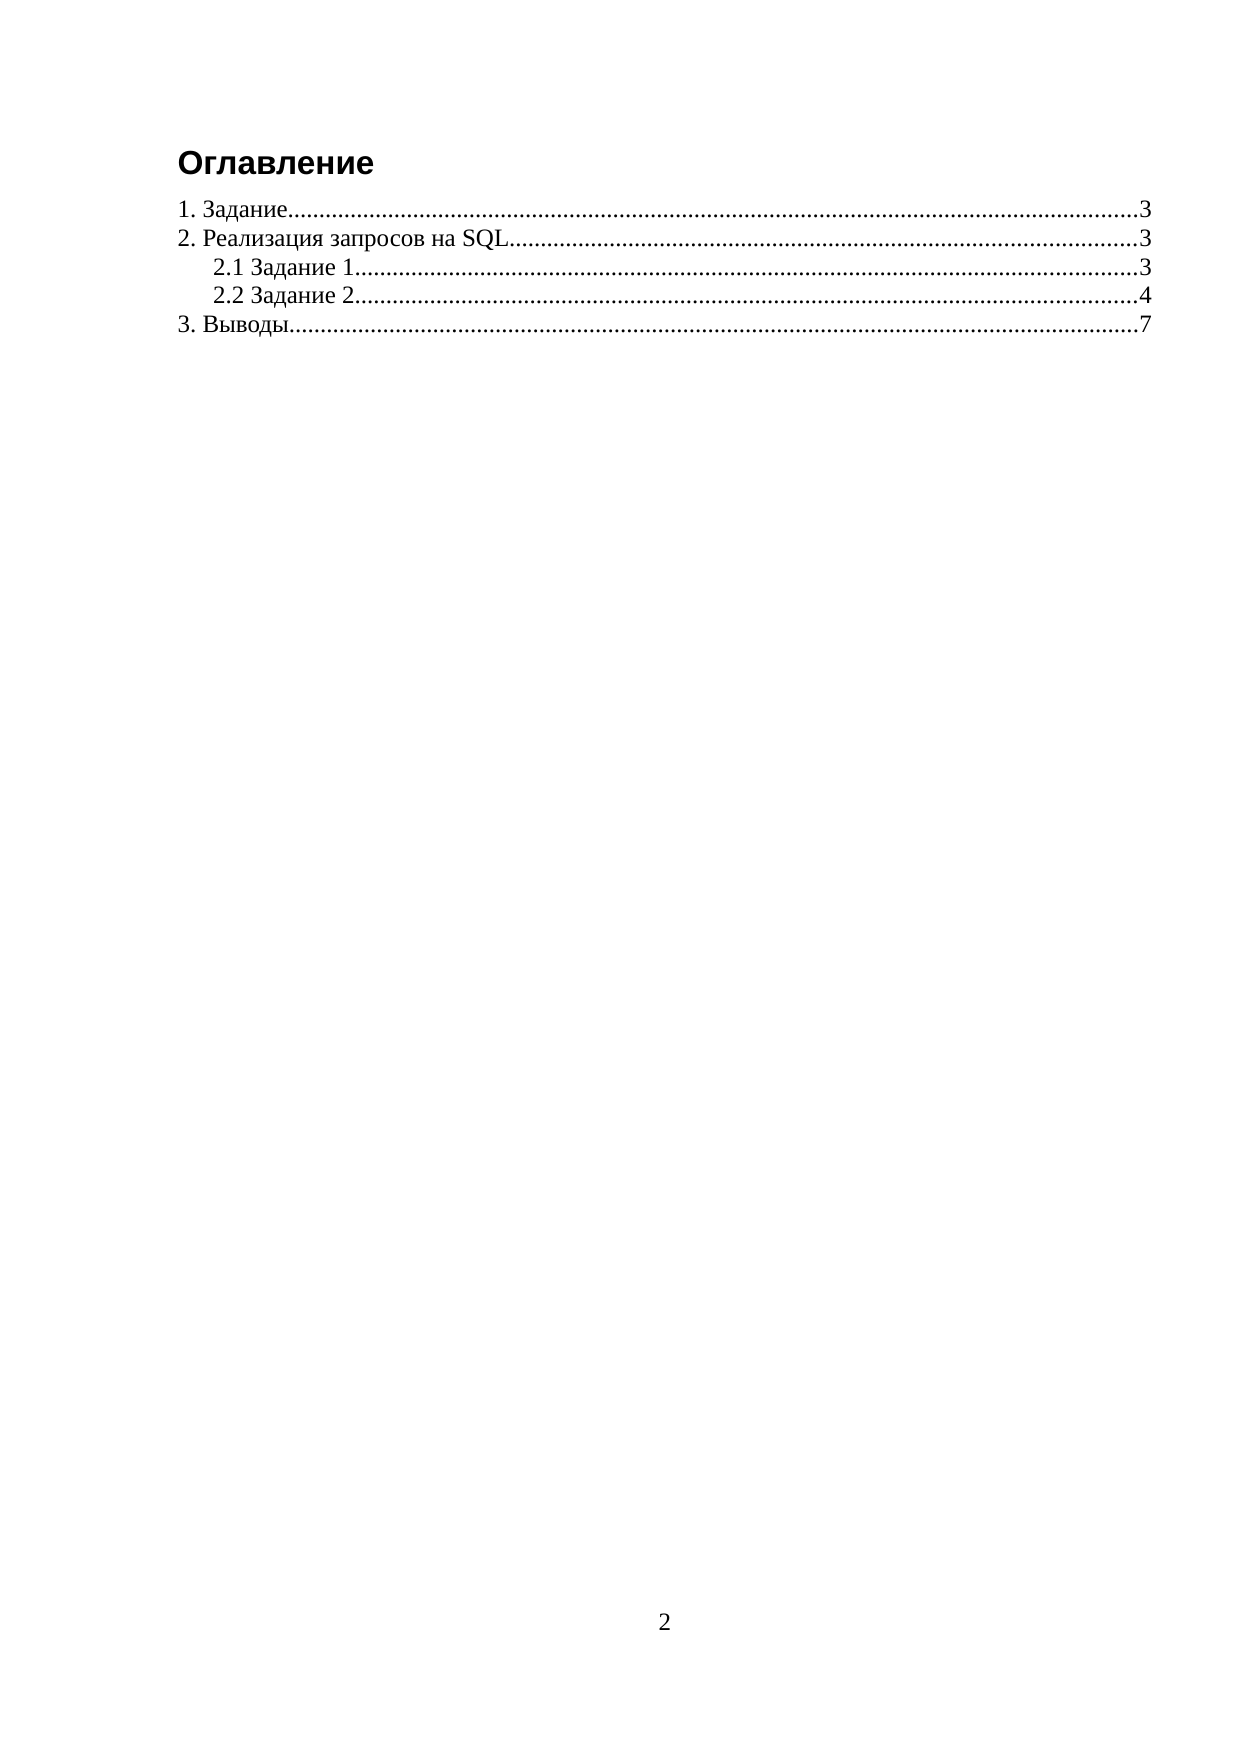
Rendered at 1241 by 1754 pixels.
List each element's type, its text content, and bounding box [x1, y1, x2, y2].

text 3. Выводы 7 [177, 309, 1152, 338]
text 2. Реализация запросов на SQL 3 [177, 223, 1152, 252]
text 1. Задание 3 [177, 194, 1152, 223]
text 2.1 Задание 1 3 [207, 252, 1152, 280]
text 2.2 Задание 2 4 [207, 280, 1152, 309]
subtitle Оглавление [177, 143, 1152, 182]
